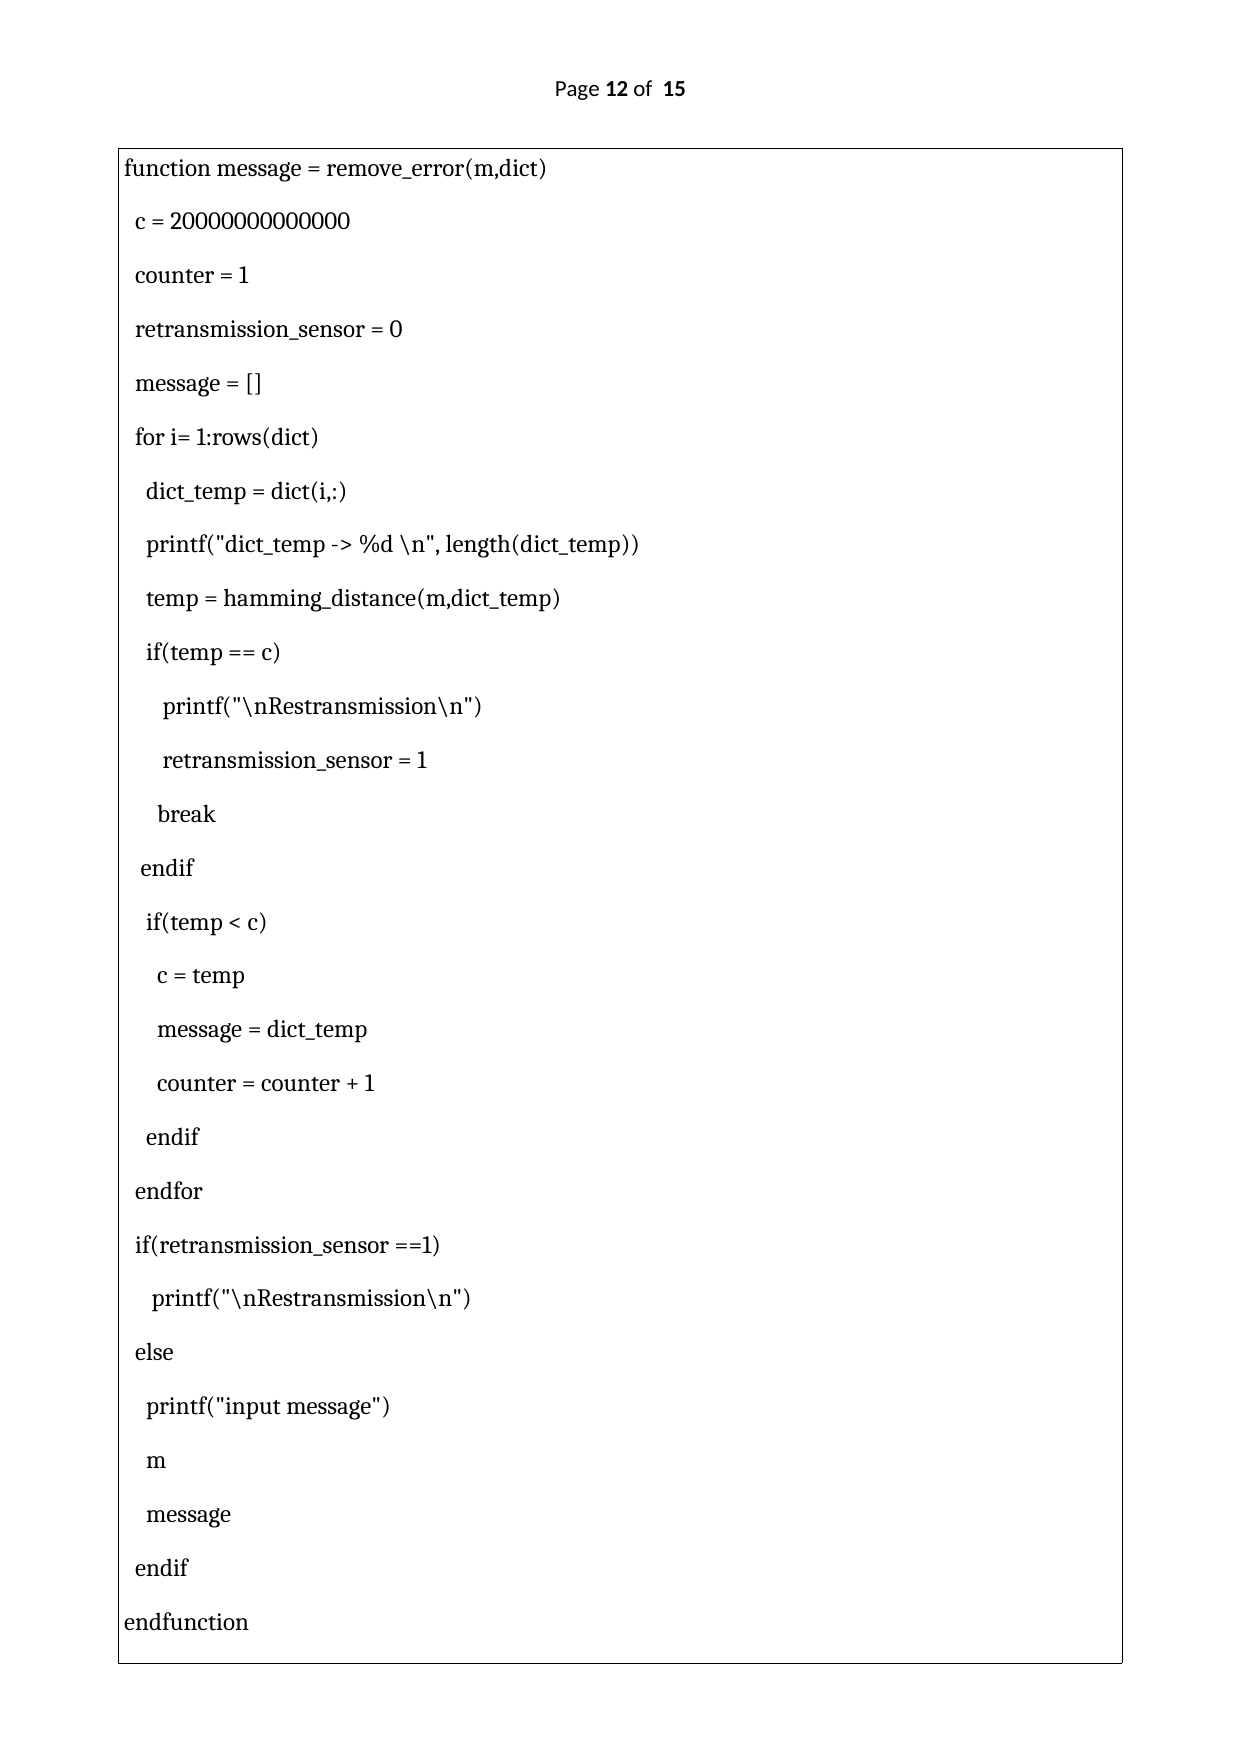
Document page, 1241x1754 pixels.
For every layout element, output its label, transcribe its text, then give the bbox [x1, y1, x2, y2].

table_header function message = remove_error(m,dict) c = 20000000000000 counter = 1 retransmission_sensor = 0 message = [] for i= 1:rows(dict) dict_temp = dict(i,:) printf("dict_temp -> %d \n", length(dict_temp)) temp = hamming_distance(m,dict_temp) if(temp == c) printf("\nRestransmission\n") retransmission_sensor = 1 break endif if(temp < c) c = temp message = dict_temp counter = counter + 1 endif endfor if(retransmission_sensor ==1) printf("\nRestransmission\n") else printf("input message") m message endif endfunction [119, 149, 1122, 1663]
